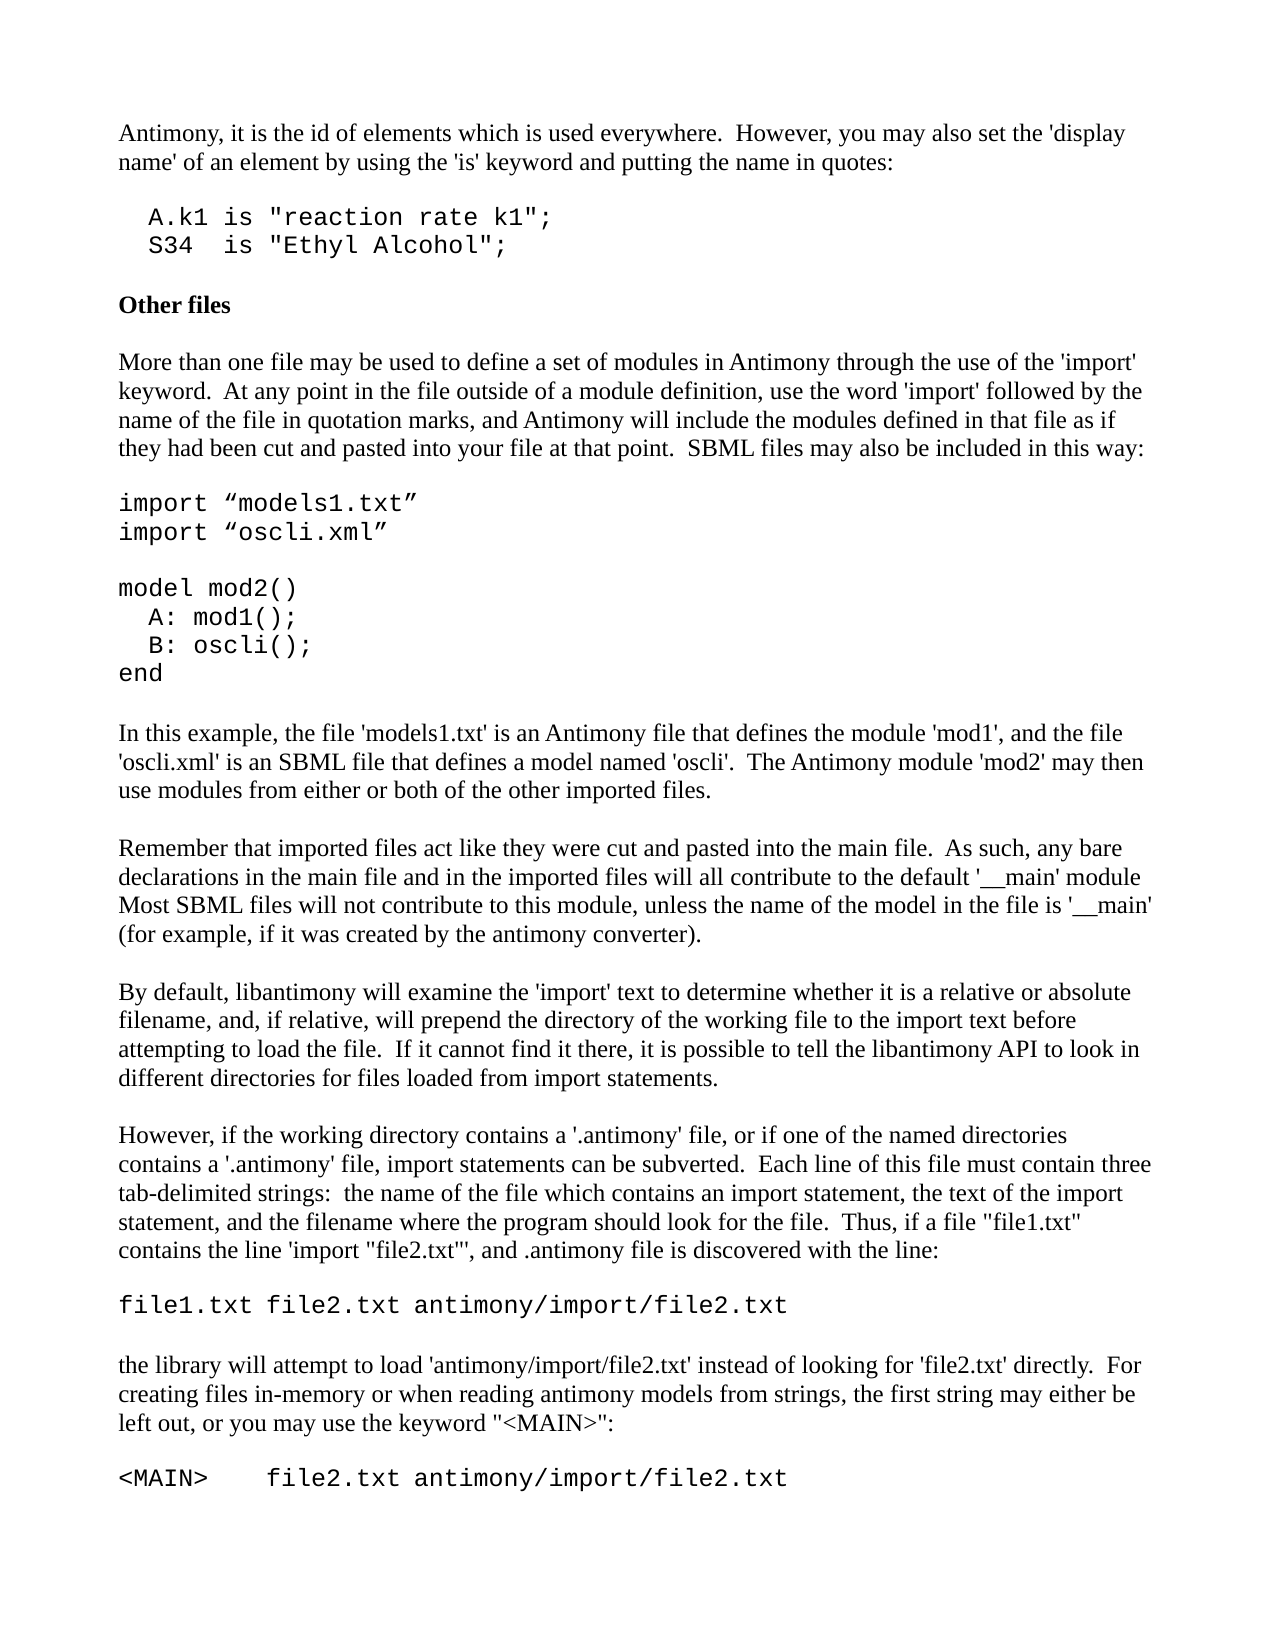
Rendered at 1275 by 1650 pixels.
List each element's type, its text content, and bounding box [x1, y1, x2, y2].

text However, if the working directory contains a '.antimony' file, or if one of the named directories contains a '.antimony' file, import statements can be subverted. Each line of this file must contain three tab-delimited strings: the name of the file which contains an import statement, the text of the import statement, and the filename where the program should look for the file. Thus, if a file "file1.txt" contains the line 'import "file2.txt"', and .antimony file is discovered with the line: [118, 1121, 1157, 1264]
text Antimony, it is the id of elements which is used everywhere. However, you may also set the 'display name' of an element by using the 'is' keyword and putting the name in quotes: [118, 118, 1157, 176]
text In this example, the file 'models1.txt' is an Antimony file that defines the module 'mod1', and the file 'oscli.xml' is an SBML file that defines a model named 'oscli'. The Antimony module 'mod2' may then use modules from either or both of the other imported files. [118, 718, 1157, 804]
text import “oscli.xml” [118, 519, 1157, 548]
text A.k1 is "reaction rate k1"; [118, 204, 1157, 233]
text model mod2() [118, 576, 1157, 604]
text file1.txt file2.txt antimony/import/file2.txt [118, 1293, 1157, 1321]
text the library will attempt to load 'antimony/import/file2.txt' instead of looking for 'file2.txt' directly. For creating files in-memory or when reading antimony models from strings, the first string may either be left out, or you may use the keyword "<MAIN>": [118, 1350, 1157, 1436]
text More than one file may be used to define a set of modules in Antimony through the use of the 'import' keyword. At any point in the file outside of a module definition, use the word 'import' followed by the name of the file in quotation marks, and Antimony will include the modules defined in that file as if they had been cut and pasted into your file at that point. SBML files may also be included in this way: [118, 347, 1157, 462]
text S34 is "Ethyl Alcohol"; [118, 233, 1157, 261]
text end [118, 661, 1157, 689]
text Other files [118, 290, 1157, 318]
text B: oscli(); [118, 633, 1157, 661]
text import “models1.txt” [118, 491, 1157, 519]
text <MAIN> file2.txt antimony/import/file2.txt [118, 1465, 1157, 1493]
text Remember that imported files act like they were cut and pasted into the main file. As such, any bare declarations in the main file and in the imported files will all contribute to the default '__main' module Most SBML files will not contribute to this module, unless the name of the model in the file is '__main' (for example, if it was created by the antimony converter). [118, 833, 1157, 948]
text A: mod1(); [118, 604, 1157, 633]
text By default, libantimony will examine the 'import' text to determine whether it is a relative or absolute filename, and, if relative, will prepend the directory of the working file to the import text before attempting to load the file. If it cannot find it there, it is possible to tell the libantimony API to look in different directories for files loaded from import statements. [118, 977, 1157, 1092]
